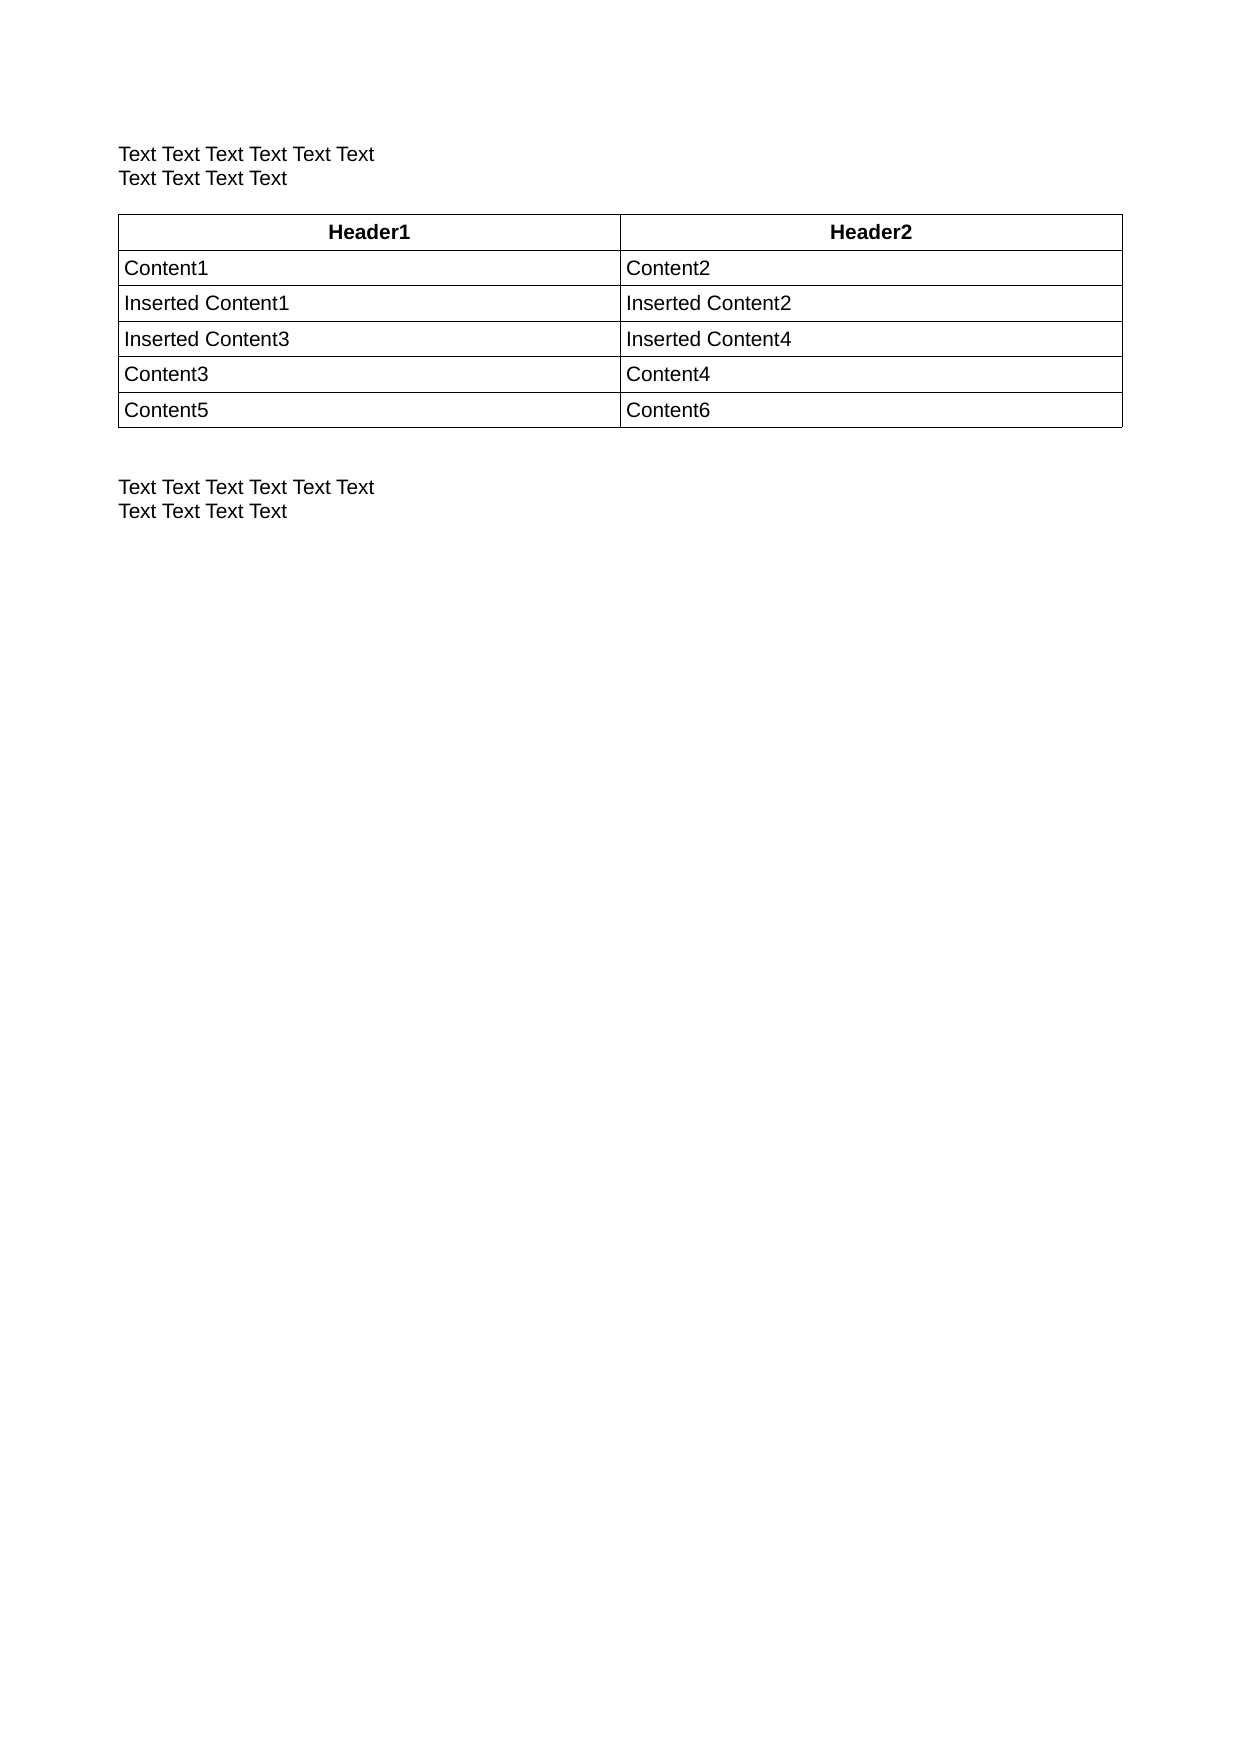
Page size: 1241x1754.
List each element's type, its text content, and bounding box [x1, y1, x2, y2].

table_cell Content3 [119, 357, 620, 392]
table_cell Content4 [621, 357, 1122, 392]
table_cell Inserted Content2 [621, 286, 1122, 321]
table_header Header1 [119, 215, 620, 249]
table_header Header2 [621, 215, 1122, 249]
table_cell Content2 [621, 251, 1122, 285]
text Text Text Text Text [118, 166, 1122, 190]
text Text Text Text Text [118, 499, 1122, 523]
table_cell Content6 [621, 393, 1122, 427]
text Text Text Text Text Text Text [118, 142, 1122, 166]
table_cell Inserted Content4 [621, 322, 1122, 356]
table_cell Inserted Content3 [119, 322, 620, 356]
text Text Text Text Text Text Text [118, 475, 1122, 499]
table_cell Inserted Content1 [119, 286, 620, 321]
table_cell Content5 [119, 393, 620, 427]
table_cell Content1 [119, 251, 620, 285]
